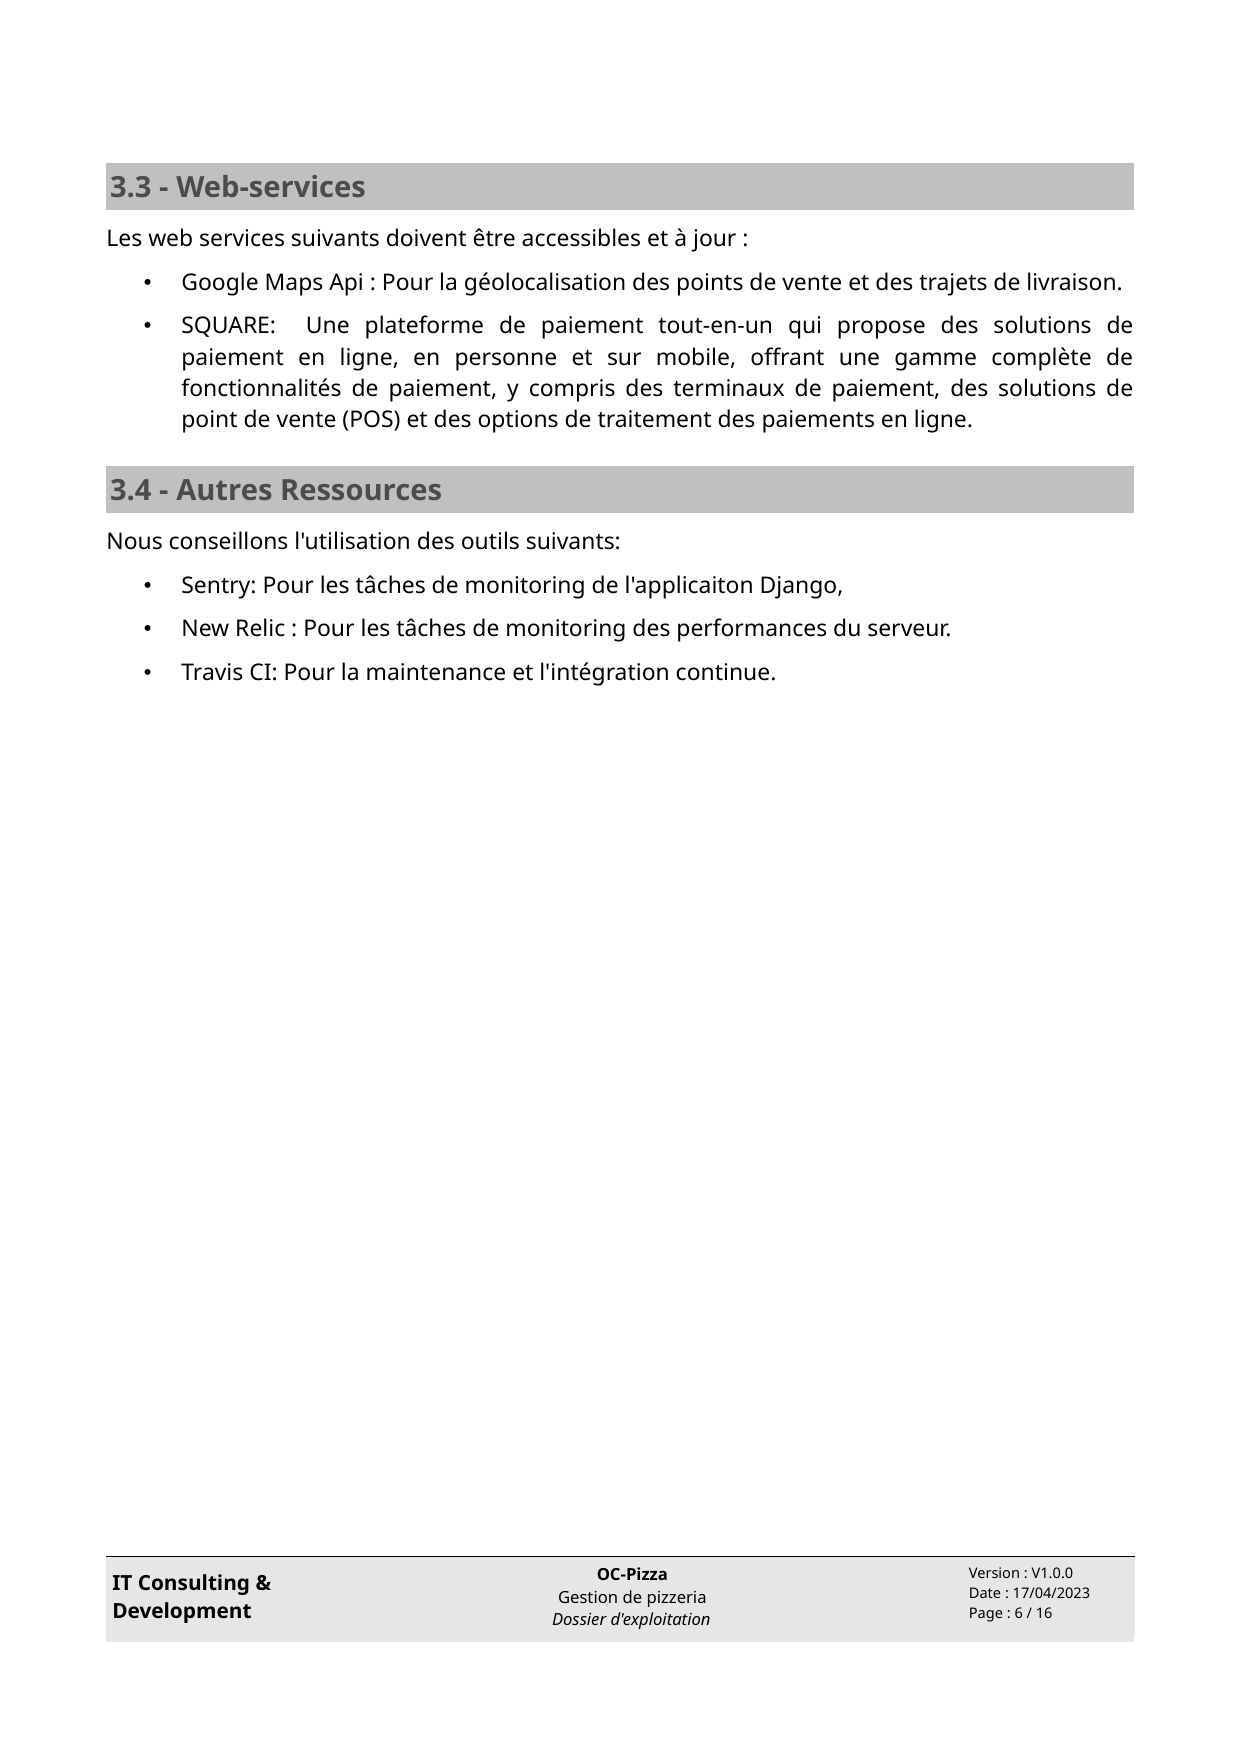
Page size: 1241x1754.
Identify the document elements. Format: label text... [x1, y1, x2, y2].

list Sentry: Pour les tâches de monitoring de l'applicaiton Django, [144, 568, 1134, 600]
text Nous conseillons l'utilisation des outils suivants: [106, 525, 1134, 556]
list Travis CI: Pour la maintenance et l'intégration continue. [144, 656, 1134, 687]
text Les web services suivants doivent être accessibles et à jour : [106, 222, 1134, 253]
list New Relic : Pour les tâches de monitoring des performances du serveur. [144, 612, 1134, 643]
subtitle Autres Ressources [107, 467, 1133, 512]
list SQUARE: Une plateforme de paiement tout-en-un qui propose des solutions de paiement en ligne, en personne et sur mobile, offrant une gamme complète de fonctionnalités de paiement, y compris des terminaux de paiement, des solutions de point de vente (POS) et des options de traitement des paiements en ligne. [144, 309, 1134, 434]
subtitle Web-services [107, 164, 1133, 209]
list Google Maps Api : Pour la géolocalisation des points de vente et des trajets de livraison. [144, 266, 1134, 297]
